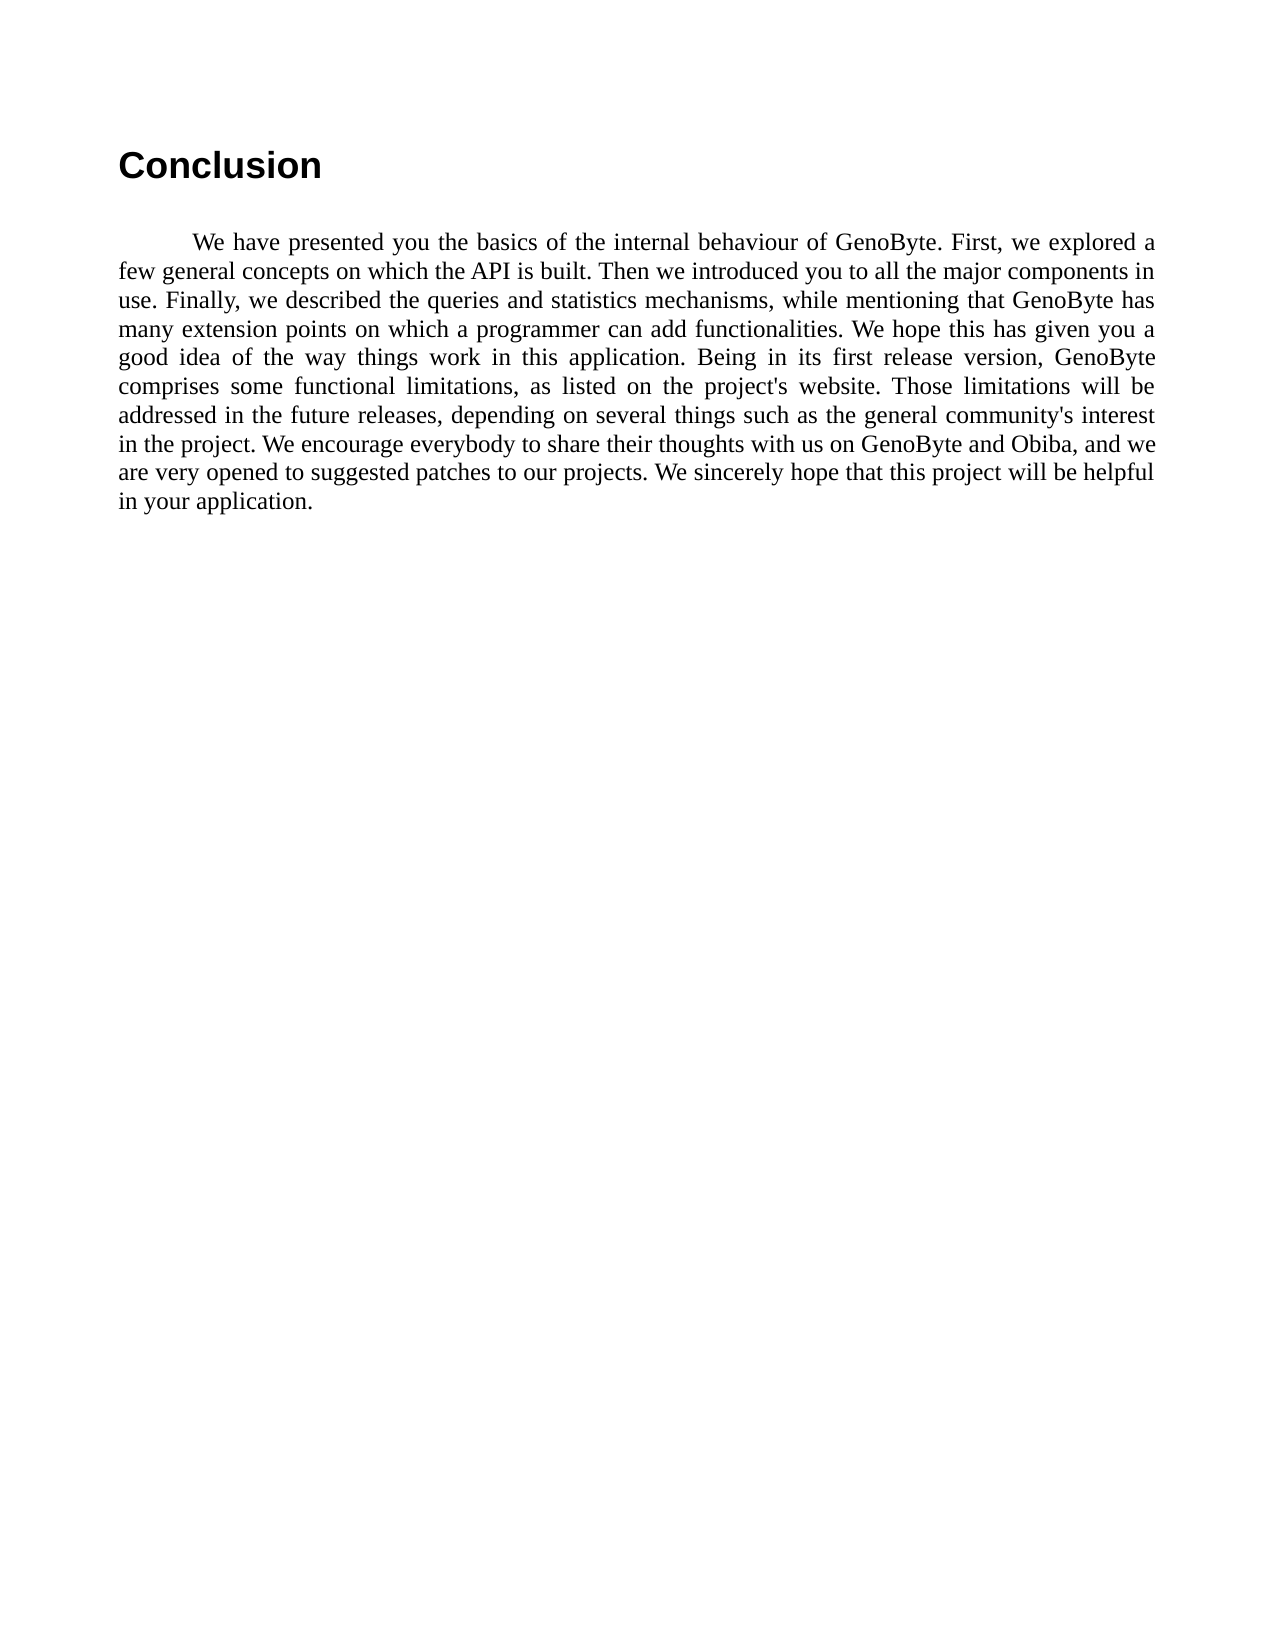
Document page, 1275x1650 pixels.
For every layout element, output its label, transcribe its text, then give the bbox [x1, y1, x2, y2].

subtitle Conclusion [118, 143, 1157, 186]
text We have presented you the basics of the internal behaviour of GenoByte. First, we explored a few general concepts on which the API is built. Then we introduced you to all the major components in use. Finally, we described the queries and statistics mechanisms, while mentioning that GenoByte has many extension points on which a programmer can add functionalities. We hope this has given you a good idea of the way things work in this application. Being in its first release version, GenoByte comprises some functional limitations, as listed on the project's website. Those limitations will be addressed in the future releases, depending on several things such as the general community's interest in the project. We encourage everybody to share their thoughts with us on GenoByte and Obiba, and we are very opened to suggested patches to our projects. We sincerely hope that this project will be helpful in your application. [118, 227, 1157, 515]
